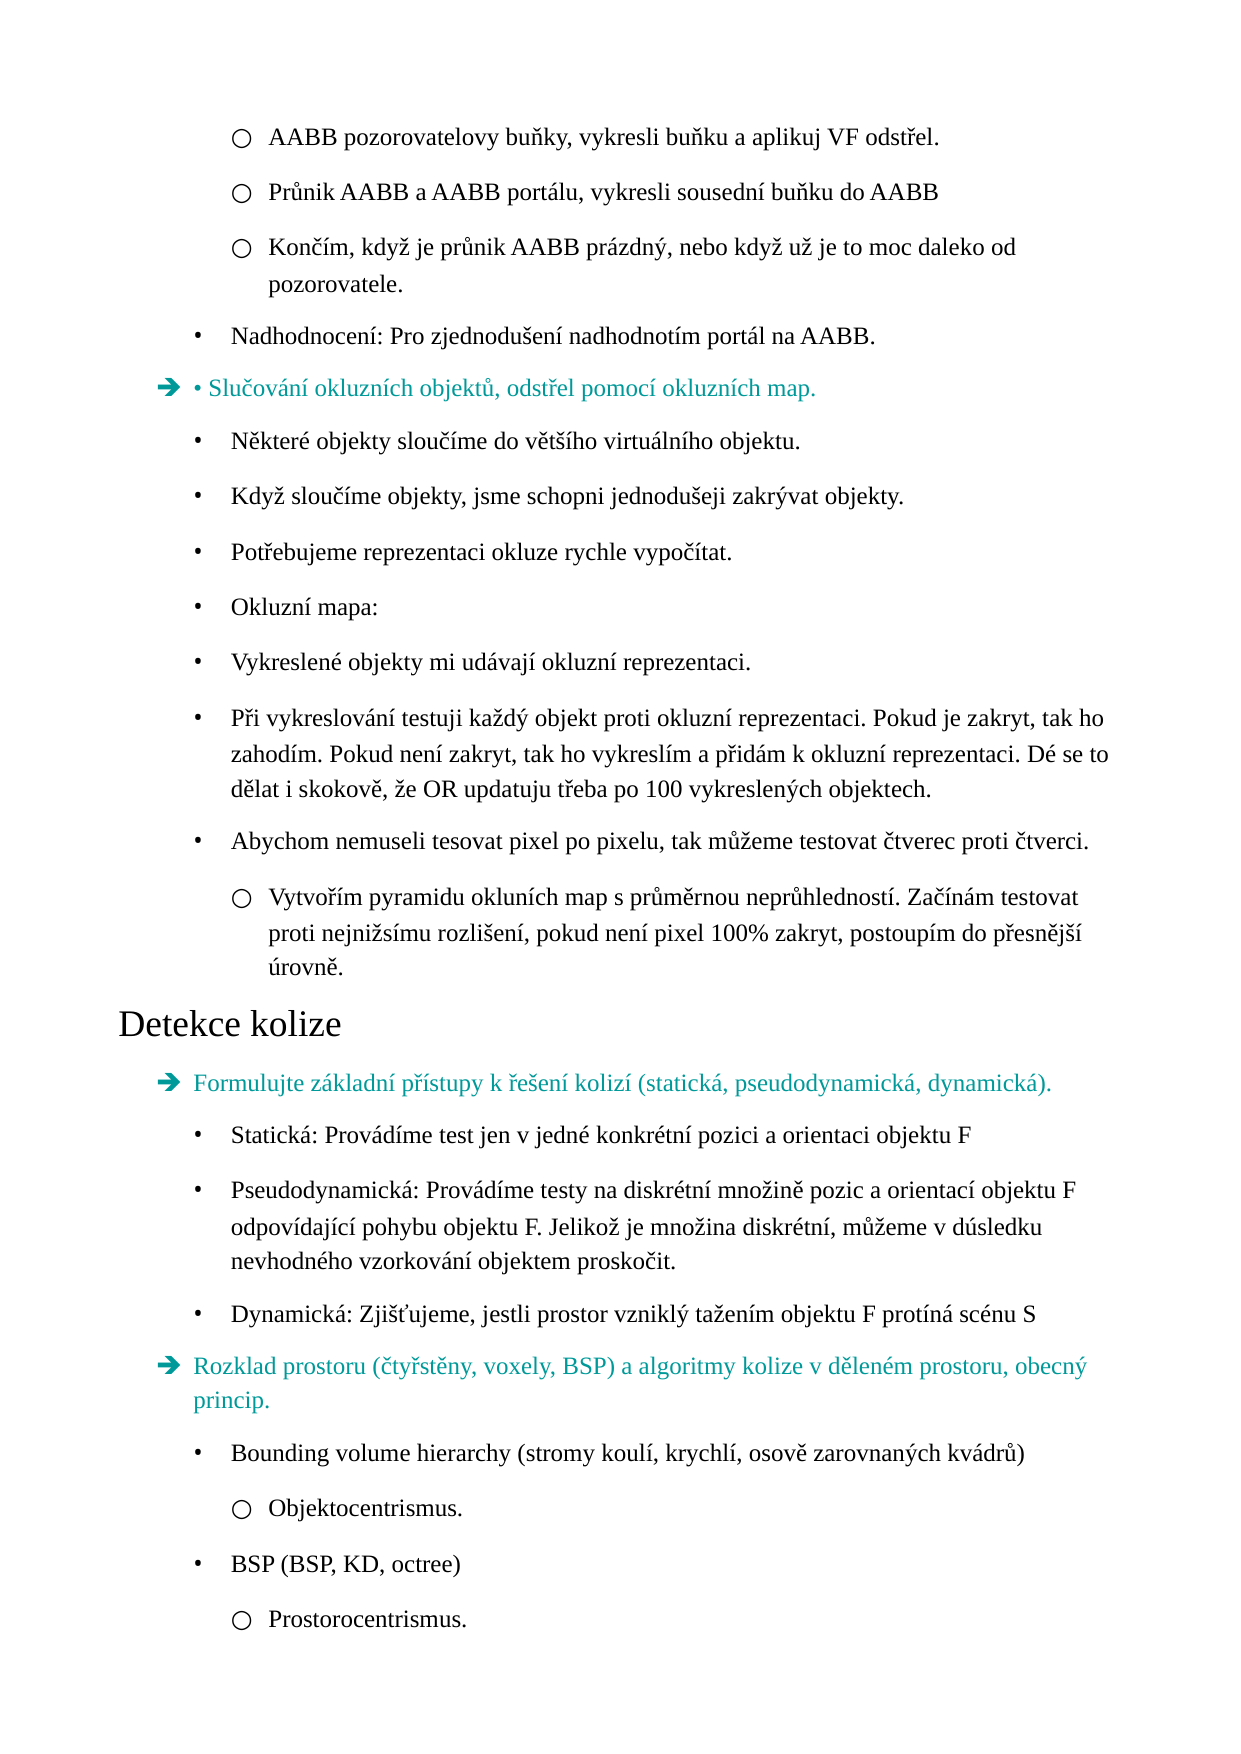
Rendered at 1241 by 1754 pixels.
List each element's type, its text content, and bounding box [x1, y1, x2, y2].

list BSP (BSP, KD, octree) [193, 1545, 1122, 1579]
list Objektocentrismus. [231, 1490, 1122, 1524]
list Při vykreslování testuji každý objekt proti okluzní reprezentaci. Pokud je zakryt, tak ho zahodím. Pokud není zakryt, tak ho vykreslím a přidám k okluzní reprezentaci. Dé se to dělat i skokově, že OR updatuju třeba po 100 vykreslených objektech. [193, 699, 1122, 802]
list Okluzní mapa: [193, 588, 1122, 623]
list Některé objekty sloučíme do většího virtuálního objektu. [193, 422, 1122, 456]
text Detekce kolize [118, 1001, 1122, 1044]
list Dynamická: Zjišťujeme, jestli prostor vzniklý tažením objektu F protíná scénu S [193, 1296, 1122, 1329]
list Abychom nemuseli tesovat pixel po pixelu, tak můžeme testovat čtverec proti čtverci. [193, 823, 1122, 857]
list Formulujte základní přístupy k řešení kolizí (statická, pseudodynamická, dynamická). [156, 1068, 1122, 1096]
list Statická: Provádíme test jen v jedné konkrétní pozici a orientaci objektu F [193, 1117, 1122, 1151]
list Průnik AABB a AABB portálu, vykresli sousední buňku do AABB [231, 173, 1122, 208]
list • Slučování okluzních objektů, odstřel pomocí okluzních map. [156, 373, 1122, 402]
list Prostorocentrismus. [231, 1601, 1122, 1635]
list Nadhodnocení: Pro zjednodušení nadhodnotím portál na AABB. [193, 318, 1122, 352]
list Potřebujeme reprezentaci okluze rychle vypočítat. [193, 533, 1122, 567]
list Když sloučíme objekty, jsme schopni jednodušeji zakrývat objekty. [193, 478, 1122, 512]
list Vykreslené objekty mi udávají okluzní reprezentaci. [193, 644, 1122, 678]
list Pseudodynamická: Provádíme testy na diskrétní množině pozic a orientací objektu F odpovídající pohybu objektu F. Jelikož je množina diskrétní, můžeme v dúsledku nevhodného vzorkování objektem proskočit. [193, 1172, 1122, 1275]
list Rozklad prostoru (čtyřstěny, voxely, BSP) a algoritmy kolize v děleném prostoru, obecný princip. [156, 1351, 1122, 1414]
list Končím, když je průnik AABB prázdný, nebo když už je to moc daleko od pozorovatele. [231, 229, 1122, 297]
list Vytvořím pyramidu okluních map s průměrnou neprůhledností. Začínám testovat proti nejnižsímu rozlišení, pokud není pixel 100% zakryt, postoupím do přesnější úrovně. [231, 878, 1122, 981]
list AABB pozorovatelovy buňky, vykresli buňku a aplikuj VF odstřel. [231, 118, 1122, 152]
list Bounding volume hierarchy (stromy koulí, krychlí, osově zarovnaných kvádrů) [193, 1434, 1122, 1468]
